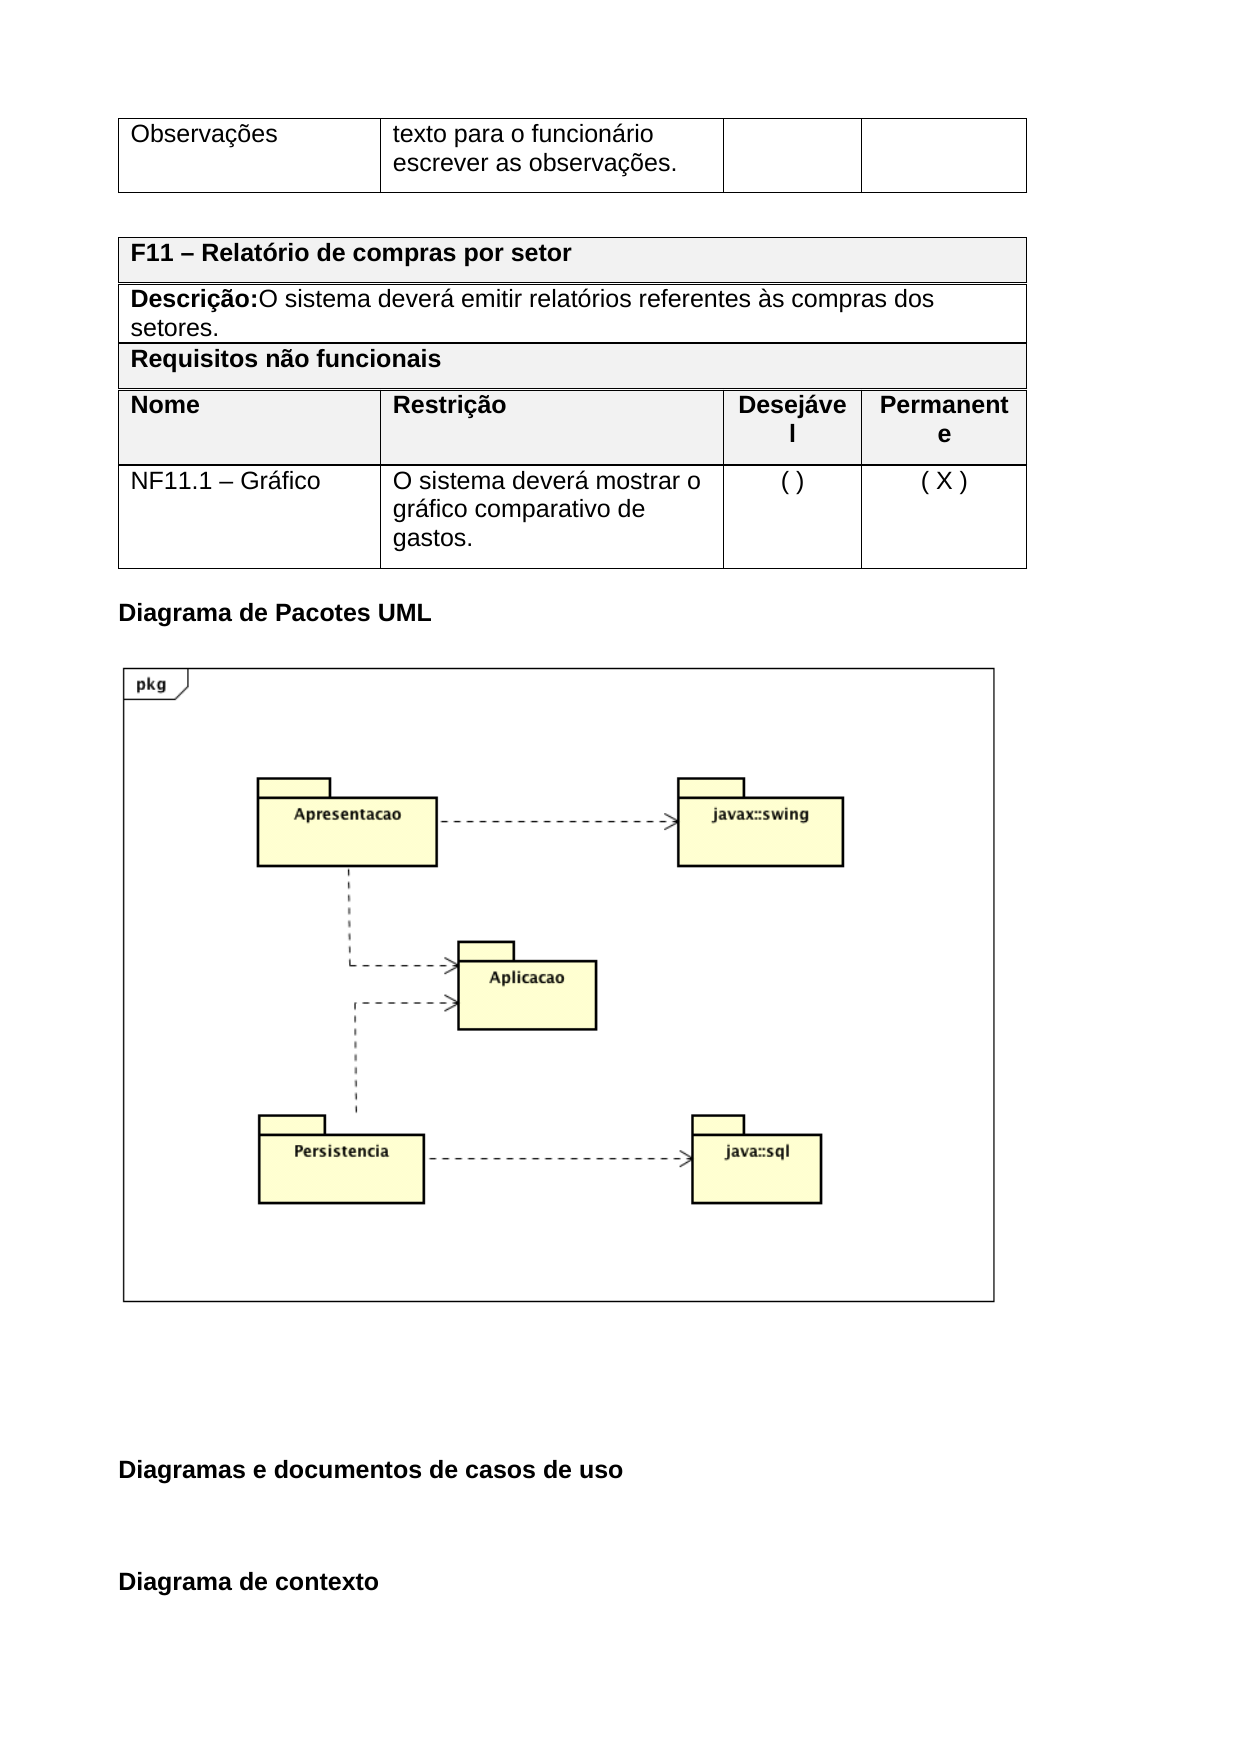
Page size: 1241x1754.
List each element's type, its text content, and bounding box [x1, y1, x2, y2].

table_cell texto para o funcionário escrever as observações. [381, 119, 723, 192]
table_cell [724, 119, 861, 192]
table_cell Permanente [862, 391, 1026, 464]
table_cell ( X ) [862, 466, 1026, 568]
table_cell Nome [119, 391, 380, 464]
table_cell [862, 119, 1026, 192]
table_cell ( ) [724, 466, 861, 568]
table_cell Requisitos não funcionais [119, 344, 1026, 388]
table_header F11 – Relatório de compras por setor [119, 238, 1026, 282]
text Diagramas e documentos de casos de uso [118, 1454, 1122, 1483]
table_cell NF11.1 – Gráfico [119, 466, 380, 568]
table_cell Descrição:O sistema deverá emitir relatórios referentes às compras dos setores. [119, 285, 1026, 342]
table_cell Desejável [724, 391, 861, 464]
text Diagrama de Pacotes UML [118, 598, 1122, 627]
text Diagrama de contexto [118, 1567, 1122, 1596]
table_cell Observações [119, 119, 380, 192]
table_cell Restrição [381, 391, 723, 464]
table_cell O sistema deverá mostrar o gráfico comparativo de gastos. [381, 466, 723, 568]
